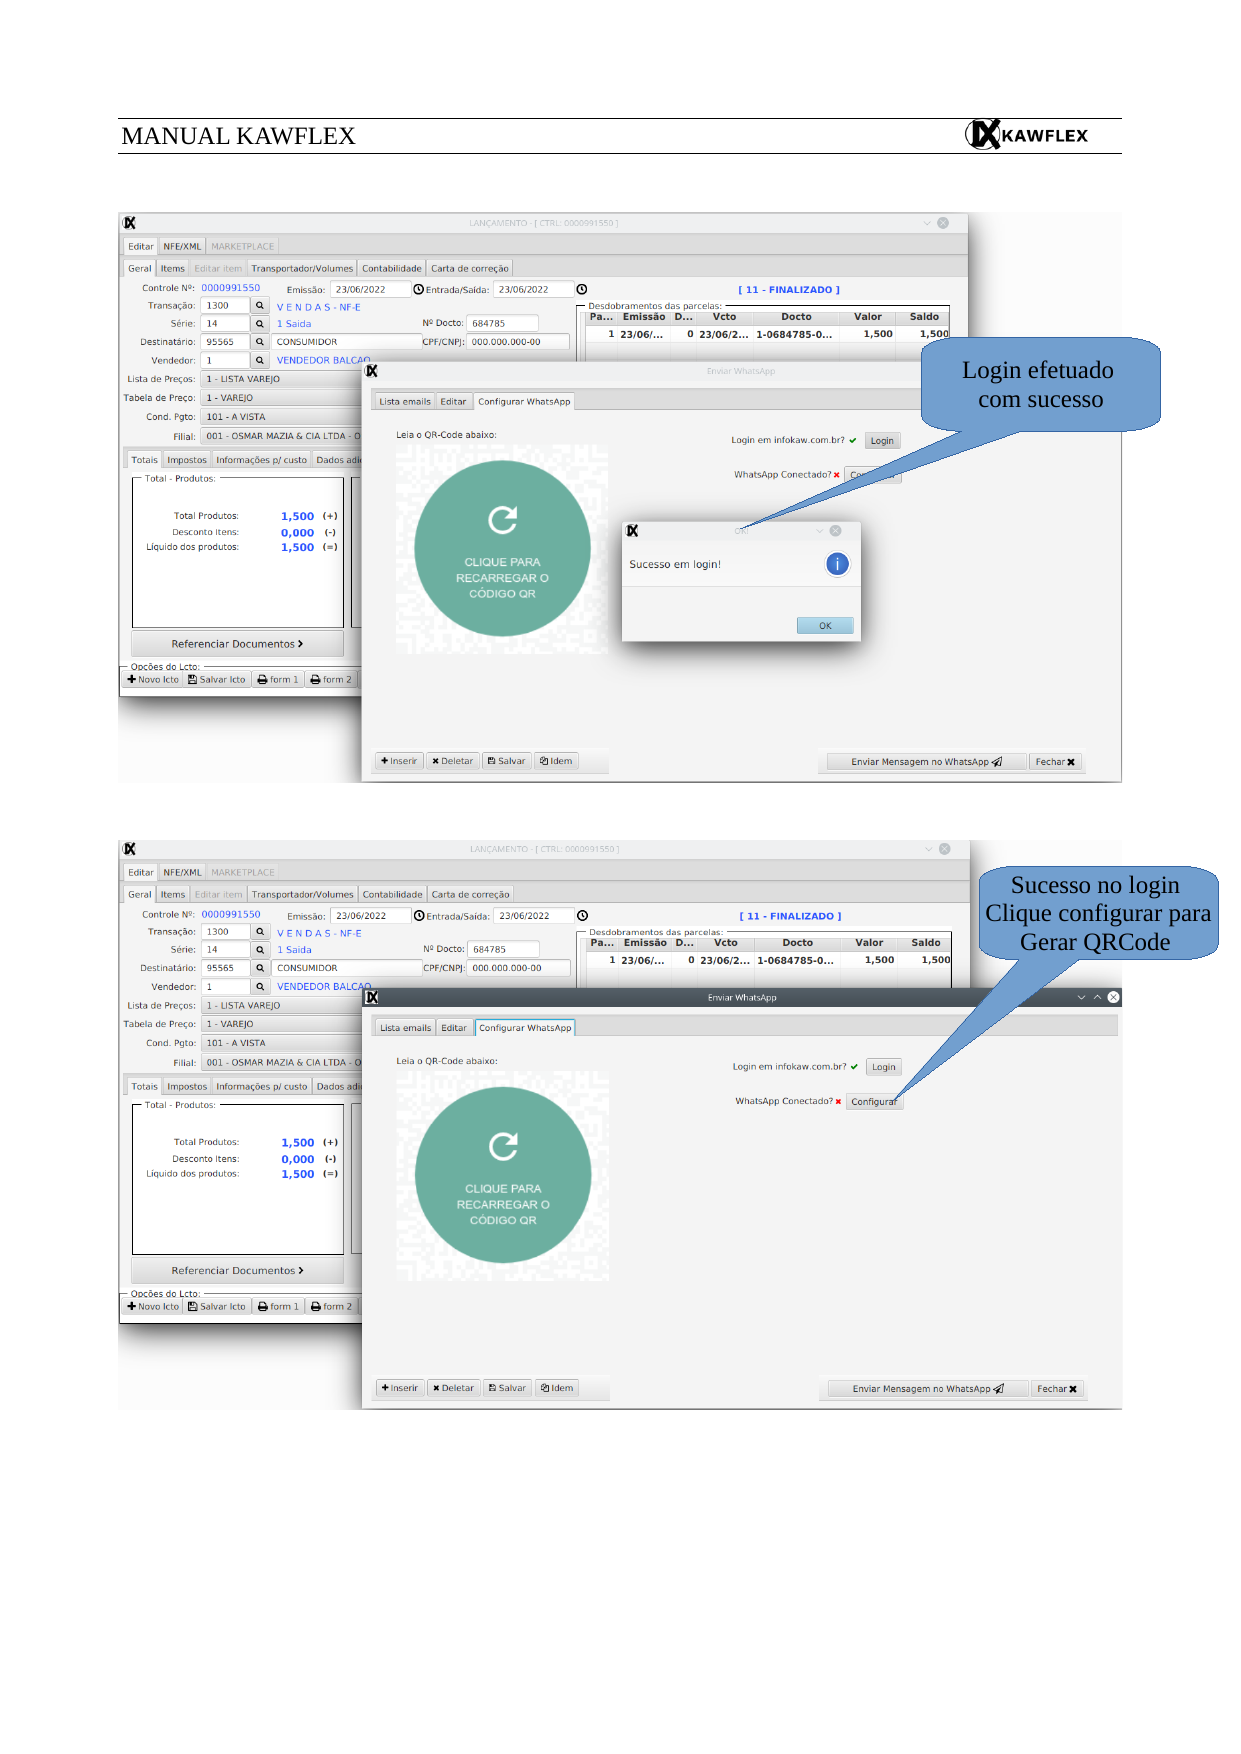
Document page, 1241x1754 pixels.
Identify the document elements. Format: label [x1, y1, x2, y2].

picture [118, 212, 1123, 783]
picture [118, 840, 1123, 1410]
picture [957, 106, 1116, 176]
